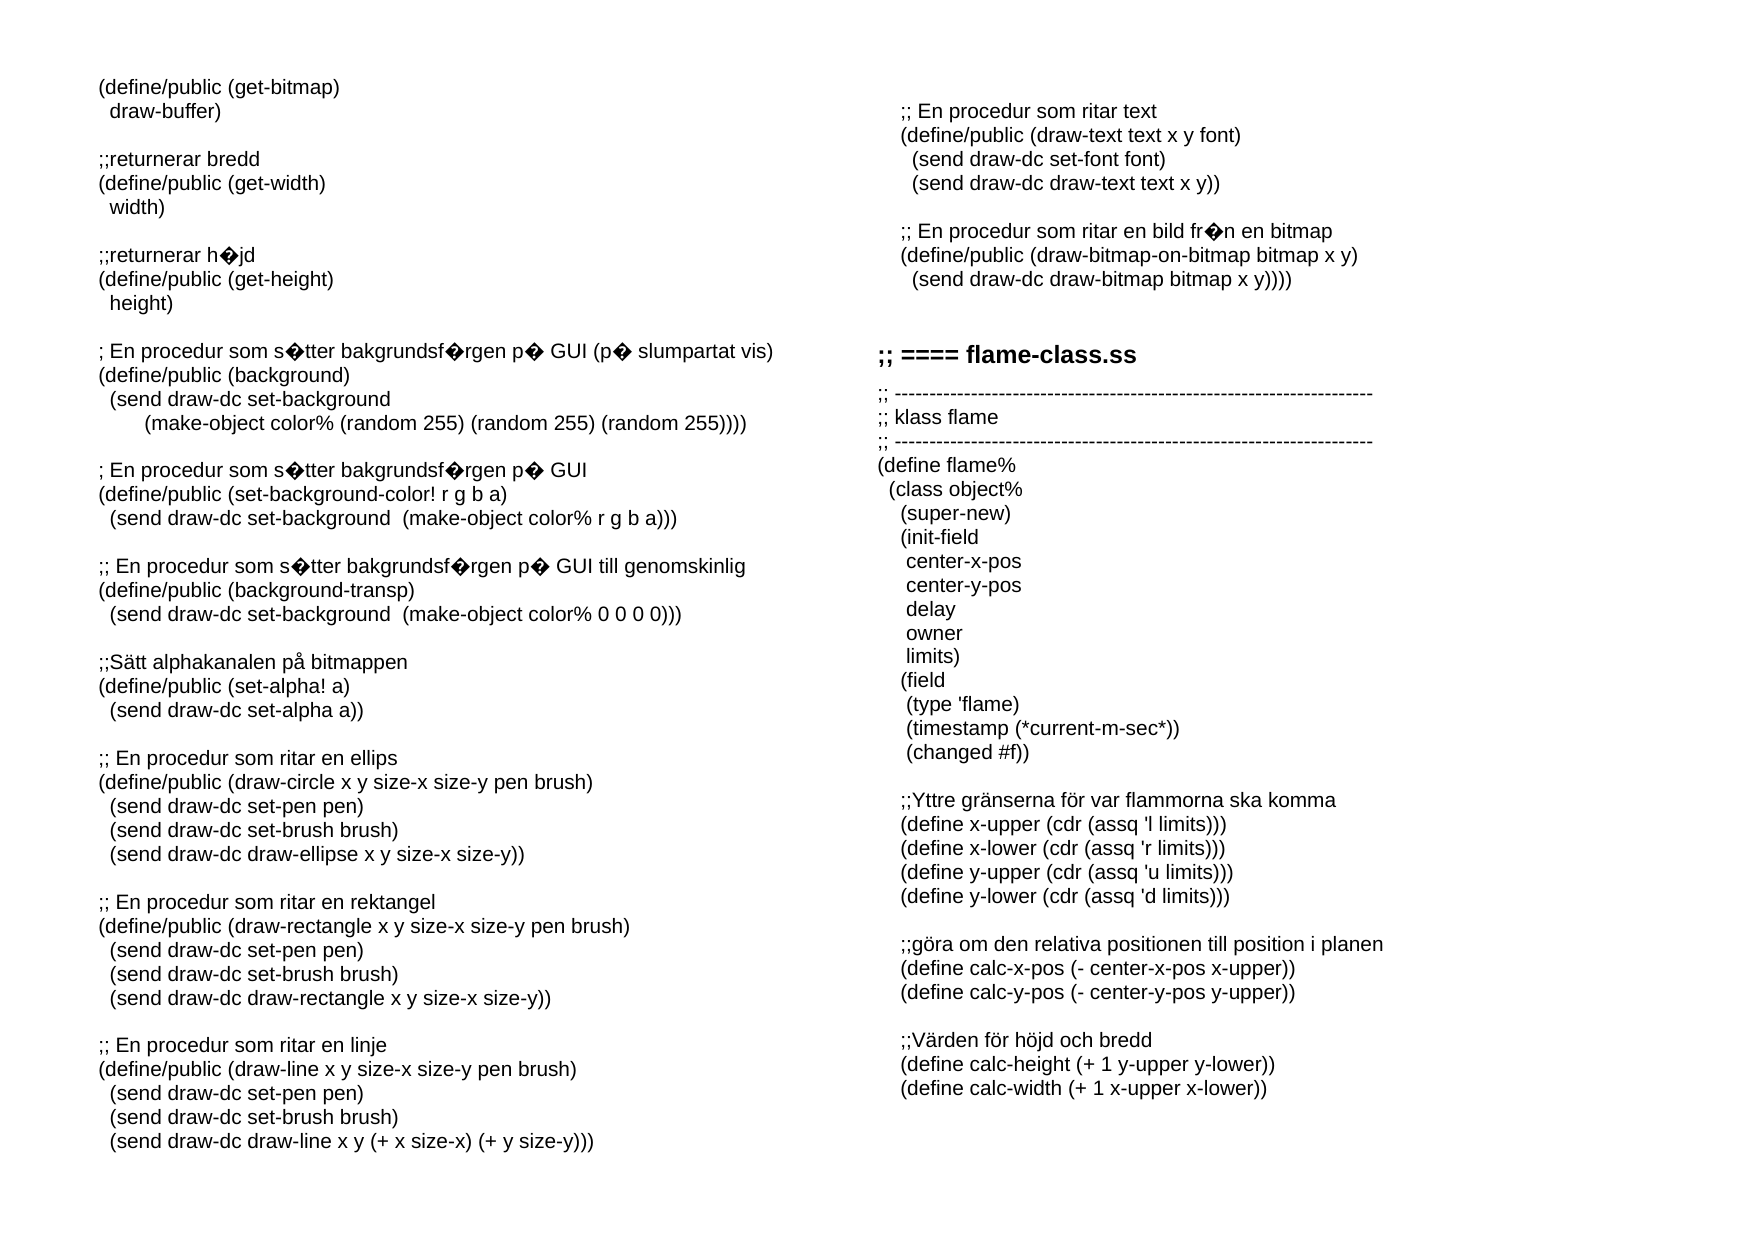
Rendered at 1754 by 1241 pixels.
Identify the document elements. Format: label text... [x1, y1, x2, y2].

text (make-object color% (random 255) (random 255) (random 255)))) [75, 410, 877, 434]
text ;; En procedur som ritar en rektangel [75, 889, 877, 913]
text (send draw-dc set-font font) [877, 147, 1679, 171]
text (changed #f)) [877, 740, 1679, 764]
text (define/public (draw-text text x y font) [877, 123, 1679, 147]
text (define/public (get-bitmap) [75, 75, 877, 99]
text (define/public (draw-line x y size-x size-y pen brush) [75, 1057, 877, 1081]
text (define/public (set-background-color! r g b a) [75, 482, 877, 506]
text ;;returnerar h�jd [75, 243, 877, 267]
text (define/public (background) [75, 362, 877, 386]
text ;; En procedur som ritar text [877, 99, 1679, 123]
text (define/public (set-alpha! a) [75, 674, 877, 698]
text center-x-pos [877, 548, 1679, 572]
text ; En procedur som s�tter bakgrundsf�rgen p� GUI [75, 458, 877, 482]
text (init-field [877, 524, 1679, 548]
text (send draw-dc draw-text text x y)) [877, 171, 1679, 195]
text (define calc-width (+ 1 x-upper x-lower)) [877, 1076, 1679, 1099]
text (send draw-dc draw-line x y (+ x size-x) (+ y size-y))) [75, 1129, 877, 1153]
text (send draw-dc set-pen pen) [75, 937, 877, 961]
text ;; ==== flame-class.ss [877, 339, 1679, 368]
text (send draw-dc set-background (make-object color% 0 0 0 0))) [75, 602, 877, 626]
text (type 'flame) [877, 692, 1679, 716]
text ;; En procedur som ritar en ellips [75, 746, 877, 770]
text ;; En procedur som ritar en bild fr�n en bitmap [877, 219, 1679, 243]
text (send draw-dc set-brush brush) [75, 1105, 877, 1129]
text (define/public (draw-circle x y size-x size-y pen brush) [75, 770, 877, 794]
text (field [877, 668, 1679, 692]
text (define/public (draw-bitmap-on-bitmap bitmap x y) [877, 243, 1679, 267]
text owner [877, 620, 1679, 644]
text ;;Värden för höjd och bredd [877, 1028, 1679, 1052]
text ;; En procedur som ritar en linje [75, 1033, 877, 1057]
text (super-new) [877, 501, 1679, 524]
text (define y-upper (cdr (assq 'u limits))) [877, 860, 1679, 884]
text (define calc-height (+ 1 y-upper y-lower)) [877, 1052, 1679, 1076]
text ;;returnerar bredd [75, 147, 877, 171]
text (define calc-y-pos (- center-y-pos y-upper)) [877, 980, 1679, 1004]
text ;;Sätt alphakanalen på bitmappen [75, 650, 877, 674]
text height) [75, 291, 877, 314]
text (define/public (get-width) [75, 171, 877, 195]
text (define y-lower (cdr (assq 'd limits))) [877, 884, 1679, 908]
text (define flame% [877, 453, 1679, 477]
text (define/public (get-height) [75, 267, 877, 291]
text (send draw-dc set-background [75, 386, 877, 410]
text delay [877, 596, 1679, 620]
text (send draw-dc draw-rectangle x y size-x size-y)) [75, 985, 877, 1009]
text (class object% [877, 477, 1679, 501]
text (send draw-dc set-brush brush) [75, 818, 877, 842]
text ;;Yttre gränserna för var flammorna ska komma [877, 788, 1679, 812]
text width) [75, 195, 877, 219]
text ; En procedur som s�tter bakgrundsf�rgen p� GUI (p� slumpartat vis) [75, 338, 877, 362]
text (send draw-dc set-background (make-object color% r g b a))) [75, 506, 877, 530]
text ;; --------------------------------------------------------------------- [877, 429, 1679, 453]
text draw-buffer) [75, 99, 877, 123]
text (define/public (background-transp) [75, 578, 877, 602]
text (define/public (draw-rectangle x y size-x size-y pen brush) [75, 913, 877, 937]
text limits) [877, 644, 1679, 668]
text (send draw-dc set-alpha a)) [75, 698, 877, 722]
text (send draw-dc set-pen pen) [75, 794, 877, 818]
text ;; klass flame [877, 405, 1679, 429]
text ;; En procedur som s�tter bakgrundsf�rgen p� GUI till genomskinlig [75, 554, 877, 578]
text (define x-lower (cdr (assq 'r limits))) [877, 836, 1679, 860]
text (define calc-x-pos (- center-x-pos x-upper)) [877, 956, 1679, 980]
text (send draw-dc set-brush brush) [75, 961, 877, 985]
text center-y-pos [877, 572, 1679, 596]
text (timestamp (*current-m-sec*)) [877, 716, 1679, 740]
text ;; --------------------------------------------------------------------- [877, 381, 1679, 405]
text (define x-upper (cdr (assq 'l limits))) [877, 812, 1679, 836]
text ;;göra om den relativa positionen till position i planen [877, 932, 1679, 956]
text (send draw-dc set-pen pen) [75, 1081, 877, 1105]
text (send draw-dc draw-ellipse x y size-x size-y)) [75, 842, 877, 866]
text (send draw-dc draw-bitmap bitmap x y)))) [877, 267, 1679, 291]
